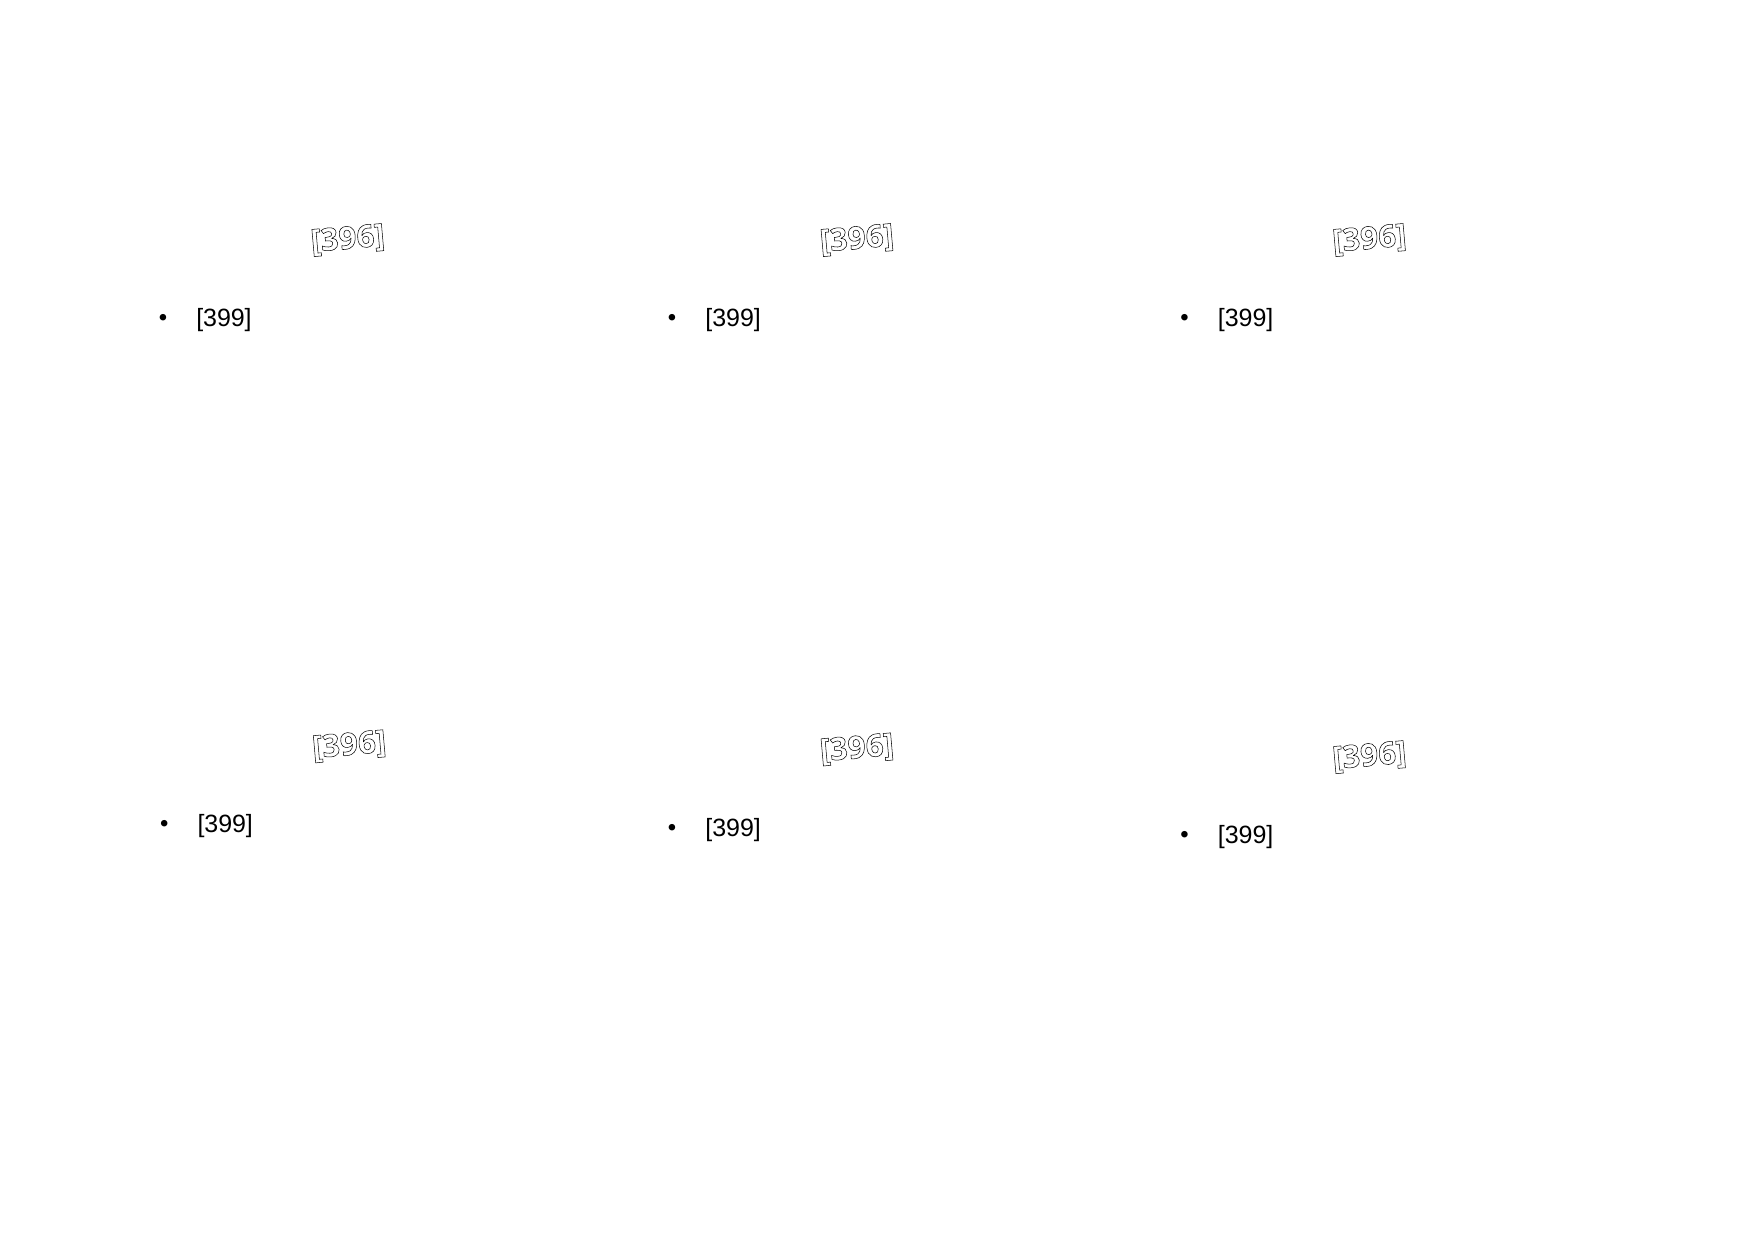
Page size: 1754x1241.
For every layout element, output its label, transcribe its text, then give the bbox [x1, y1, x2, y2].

list [399] [668, 303, 1057, 332]
list [399] [668, 812, 1057, 841]
list [399] [158, 303, 547, 332]
list [399] [1180, 820, 1569, 849]
list [399] [160, 809, 549, 838]
list [399] [1180, 303, 1569, 332]
